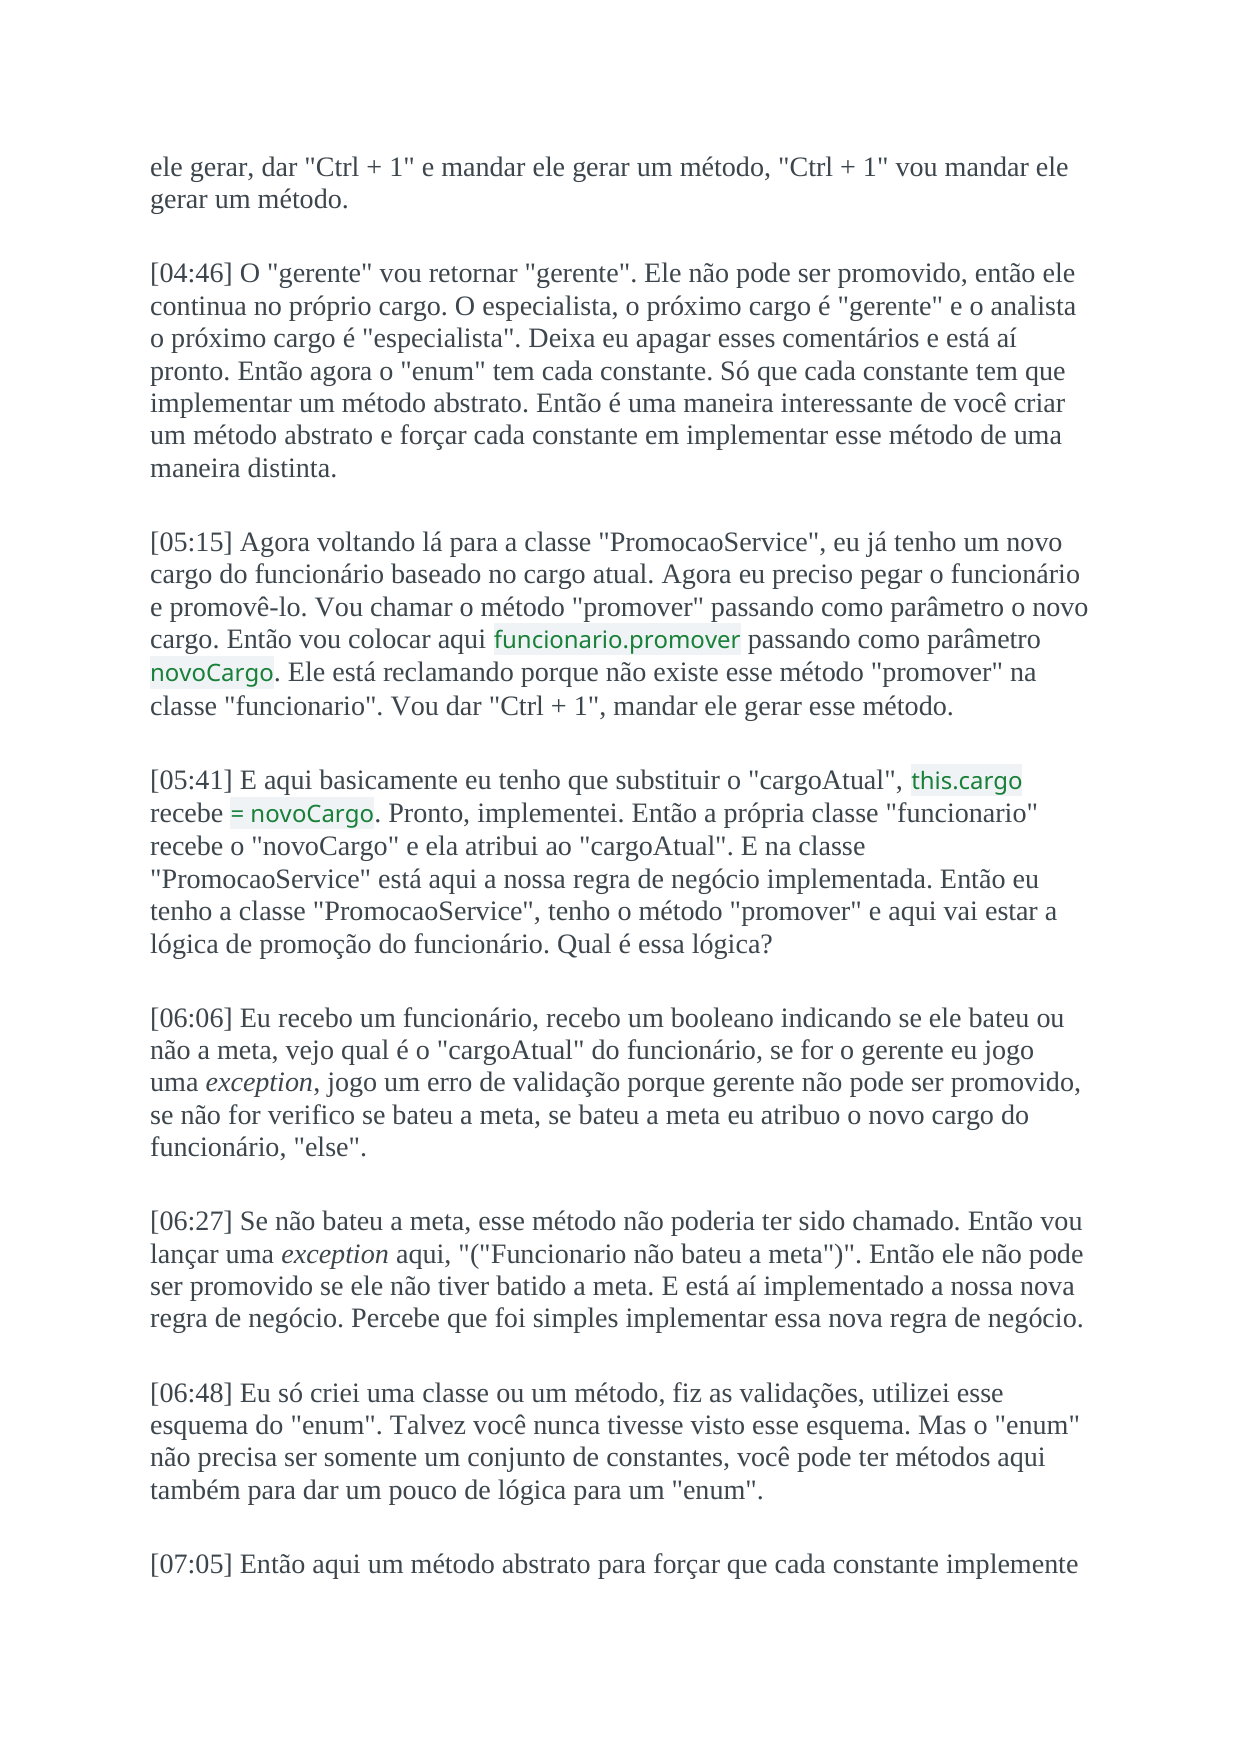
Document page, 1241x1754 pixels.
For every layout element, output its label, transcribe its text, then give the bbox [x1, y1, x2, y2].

text [04:46] O "gerente" vou retornar "gerente". Ele não pode ser promovido, então ele continua no próprio cargo. O especialista, o próximo cargo é "gerente" e o analista o próximo cargo é "especialista". Deixa eu apagar esses comentários e está aí pronto. Então agora o "enum" tem cada constante. Só que cada constante tem que implementar um método abstrato. Então é uma maneira interessante de você criar um método abstrato e forçar cada constante em implementar esse método de uma maneira distinta. [150, 256, 1090, 483]
text [06:06] Eu recebo um funcionário, recebo um booleano indicando se ele bateu ou não a meta, vejo qual é o "cargoAtual" do funcionário, se for o gerente eu jogo uma exception, jogo um erro de validação porque gerente não pode ser promovido, se não for verifico se bateu a meta, se bateu a meta eu atribuo o novo cargo do funcionário, "else". [150, 1001, 1090, 1163]
text [06:27] Se não bateu a meta, esse método não poderia ter sido chamado. Então vou lançar uma exception aqui, "("Funcionario não bateu a meta")". Então ele não pode ser promovido se ele não tiver batido a meta. E está aí implementado a nossa nova regra de negócio. Percebe que foi simples implementar essa nova regra de negócio. [150, 1204, 1090, 1334]
text ele gerar, dar "Ctrl + 1" e mandar ele gerar um método, "Ctrl + 1" vou mandar ele gerar um método. [150, 150, 1090, 215]
text [06:48] Eu só criei uma classe ou um método, fiz as validações, utilizei esse esquema do "enum". Talvez você nunca tivesse visto esse esquema. Mas o "enum" não precisa ser somente um conjunto de constantes, você pode ter métodos aqui também para dar um pouco de lógica para um "enum". [150, 1376, 1090, 1505]
text [05:15] Agora voltando lá para a classe "PromocaoService", eu já tenho um novo cargo do funcionário baseado no cargo atual. Agora eu preciso pegar o funcionário e promovê-lo. Vou chamar o método "promover" passando como parâmetro o novo cargo. Então vou colocar aqui funcionario.promover passando como parâmetro novoCargo. Ele está reclamando porque não existe esse método "promover" na classe "funcionario". Vou dar "Ctrl + 1", mandar ele gerar esse método. [150, 525, 1090, 721]
text [07:05] Então aqui um método abstrato para forçar que cada constante implemente [150, 1547, 1090, 1579]
text [05:41] E aqui basicamente eu tenho que substituir o "cargoAtual", this.cargo recebe = novoCargo. Pronto, implementei. Então a própria classe "funcionario" recebe o "novoCargo" e ela atribui ao "cargoAtual". E na classe "PromocaoService" está aqui a nossa regra de negócio implementada. Então eu tenho a classe "PromocaoService", tenho o método "promover" e aqui vai estar a lógica de promoção do funcionário. Qual é essa lógica? [150, 763, 1090, 959]
